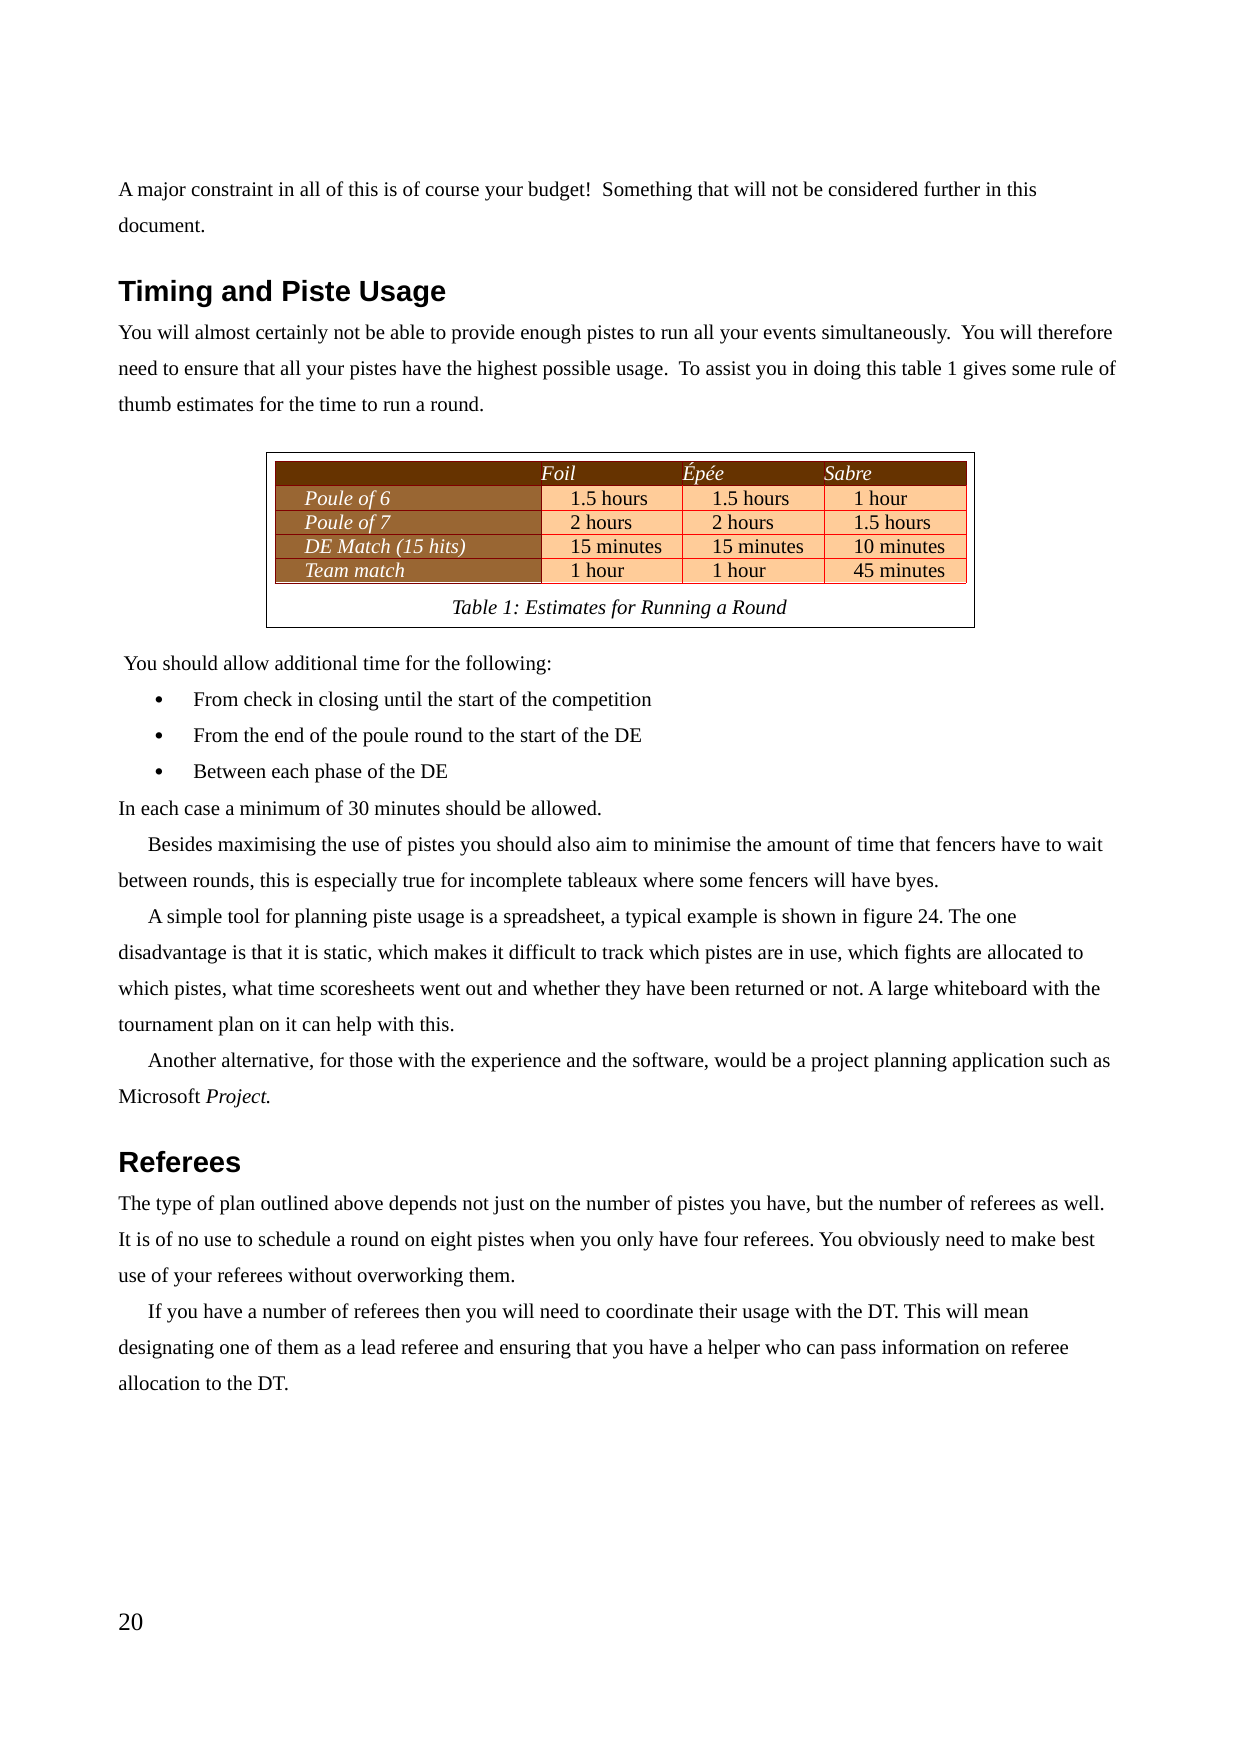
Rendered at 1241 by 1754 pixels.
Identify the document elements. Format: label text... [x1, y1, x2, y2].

table_cell 1 hour [825, 486, 966, 510]
table_header Foil [542, 462, 682, 485]
table_cell Poule of 6 [276, 486, 541, 510]
table_header Épée [683, 462, 824, 485]
subtitle Timing and Piste Usage [118, 274, 1122, 308]
text If you have a number of referees then you will need to coordinate their usage with the DT. This will mean designating one of them as a lead referee and ensuring that you have a helper who can pass information on referee allocation to the DT. [118, 1299, 1122, 1395]
list From check in closing until the start of the competition [156, 687, 1122, 711]
text You will almost certainly not be able to provide enough pistes to run all your events simultaneously. You will therefore need to ensure that all your pistes have the highest possible usage. To assist you in doing this table 1 gives some rule of thumb estimates for the time to run a round. [118, 320, 1122, 416]
text A major constraint in all of this is of course your budget! Something that will not be considered further in this document. [118, 177, 1122, 237]
table_cell 1 hour [542, 559, 682, 582]
text Another alternative, for those with the experience and the software, would be a project planning application such as Microsoft Project. [118, 1048, 1122, 1108]
text You should allow additional time for the following: [118, 428, 1122, 675]
text Besides maximising the use of pistes you should also aim to minimise the amount of time that fencers have to wait between rounds, this is especially true for incomplete tableaux where some fencers will have byes. [118, 832, 1122, 892]
text The type of plan outlined above depends not just on the number of pistes you have, but the number of referees as well. It is of no use to schedule a round on eight pistes when you only have four referees. You obviously need to make best use of your referees without overworking them. [118, 1191, 1122, 1287]
table_cell 1.5 hours [542, 486, 682, 510]
table_cell 10 minutes [825, 535, 966, 558]
text A simple tool for planning piste usage is a spreadsheet, a typical example is shown in figure 24. The one disadvantage is that it is static, which makes it difficult to track which pistes are in use, which fights are allocated to which pistes, what time scoresheets went out and whether they have been returned or not. A large whiteboard with the tournament plan on it can help with this. [118, 904, 1122, 1036]
table_header Sabre [825, 462, 966, 485]
table_cell 2 hours [542, 511, 682, 534]
table_header [276, 462, 541, 485]
subtitle Referees [118, 1145, 1122, 1178]
table_cell 45 minutes [825, 559, 966, 582]
table_cell Team match [276, 559, 541, 582]
table_cell 15 minutes [683, 535, 824, 558]
table_cell 1.5 hours [683, 486, 824, 510]
text Table 1: Estimates for Running a Round [275, 595, 965, 618]
table_cell Poule of 7 [276, 511, 541, 534]
list Between each phase of the DE [156, 759, 1122, 783]
table_cell 2 hours [683, 511, 824, 534]
table_cell DE Match (15 hits) [276, 535, 541, 558]
list From the end of the poule round to the start of the DE [156, 723, 1122, 747]
text In each case a minimum of 30 minutes should be allowed. [118, 796, 1122, 819]
table_cell 1.5 hours [825, 511, 966, 534]
table_cell 1 hour [683, 559, 824, 582]
table_cell 15 minutes [542, 535, 682, 558]
